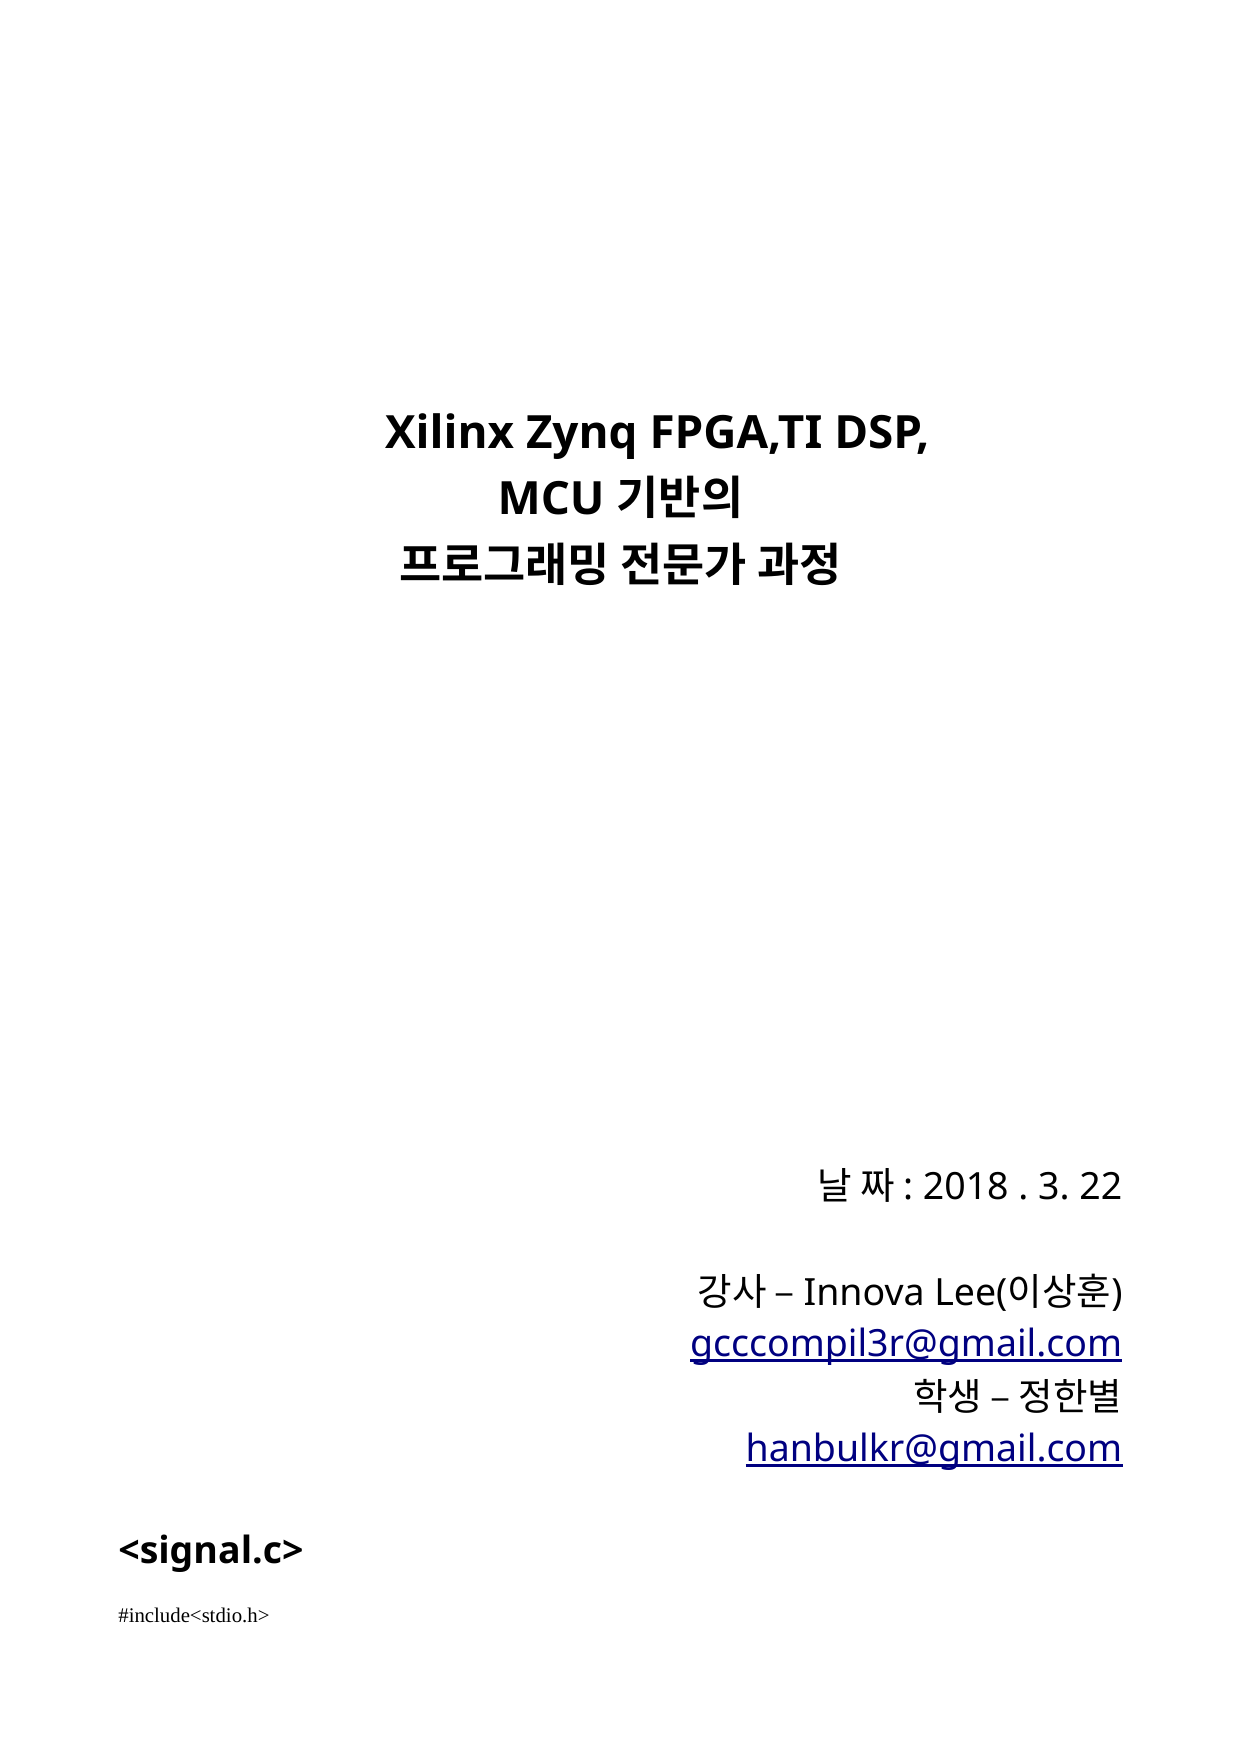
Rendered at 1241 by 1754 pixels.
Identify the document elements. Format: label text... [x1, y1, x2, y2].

text gcccompil3r@gmail.com [118, 1316, 1122, 1367]
text Xilinx Zynq FPGA,TI DSP, [118, 399, 1122, 462]
text 프로그래밍 전문가 과정 [118, 528, 1122, 594]
text 날 짜 : 2018 . 3. 22 [118, 1156, 1122, 1210]
text #include<stdio.h> [118, 1603, 1122, 1627]
text hanbulkr@gmail.com [118, 1421, 1122, 1472]
text 학생 – 정한별 [118, 1367, 1122, 1421]
text 강사 – Innova Lee(이상훈) [118, 1261, 1122, 1316]
text MCU 기반의 [118, 462, 1122, 528]
text <signal.c> [118, 1523, 1122, 1574]
